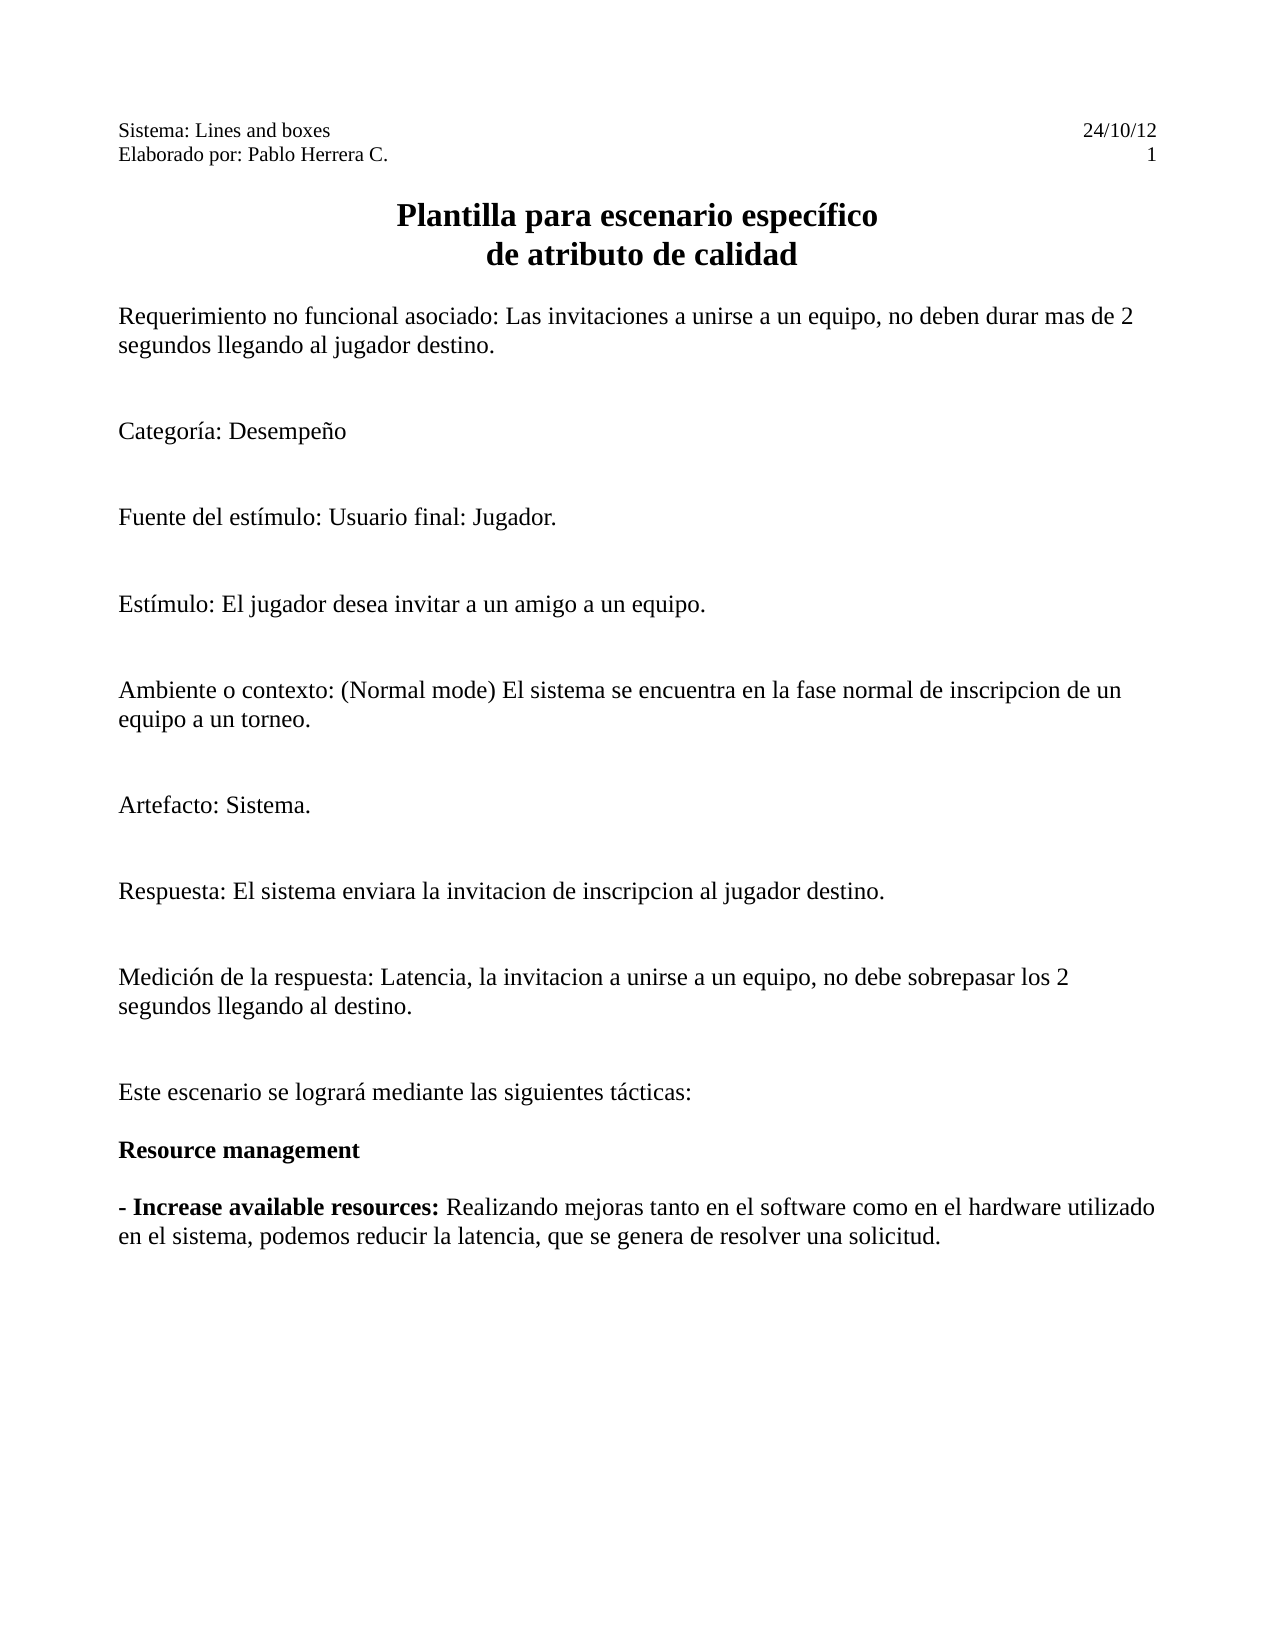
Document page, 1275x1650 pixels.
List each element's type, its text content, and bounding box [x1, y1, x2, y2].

text Estímulo: El jugador desea invitar a un amigo a un equipo. [118, 589, 1157, 617]
text Ambiente o contexto: (Normal mode) El sistema se encuentra en la fase normal de inscripcion de un equipo a un torneo. [118, 675, 1157, 732]
text Fuente del estímulo: Usuario final: Jugador. [118, 502, 1157, 531]
text - Increase available resources: Realizando mejoras tanto en el software como en el hardware utilizado en el sistema, podemos reducir la latencia, que se genera de resolver una solicitud. [118, 1192, 1157, 1250]
text Categoría: Desempeño [118, 416, 1157, 445]
text Plantilla para escenario específico [118, 196, 1157, 234]
text Respuesta: El sistema enviara la invitacion de inscripcion al jugador destino. [118, 876, 1157, 905]
text Este escenario se logrará mediante las siguientes tácticas: [118, 1077, 1157, 1106]
text Artefacto: Sistema. [118, 790, 1157, 819]
text de atributo de calidad [118, 234, 1157, 272]
text Resource management [118, 1135, 1157, 1164]
text Requerimiento no funcional asociado: Las invitaciones a unirse a un equipo, no deben durar mas de 2 segundos llegando al jugador destino. [118, 301, 1157, 359]
text Medición de la respuesta: Latencia, la invitacion a unirse a un equipo, no debe sobrepasar los 2 segundos llegando al destino. [118, 962, 1157, 1020]
